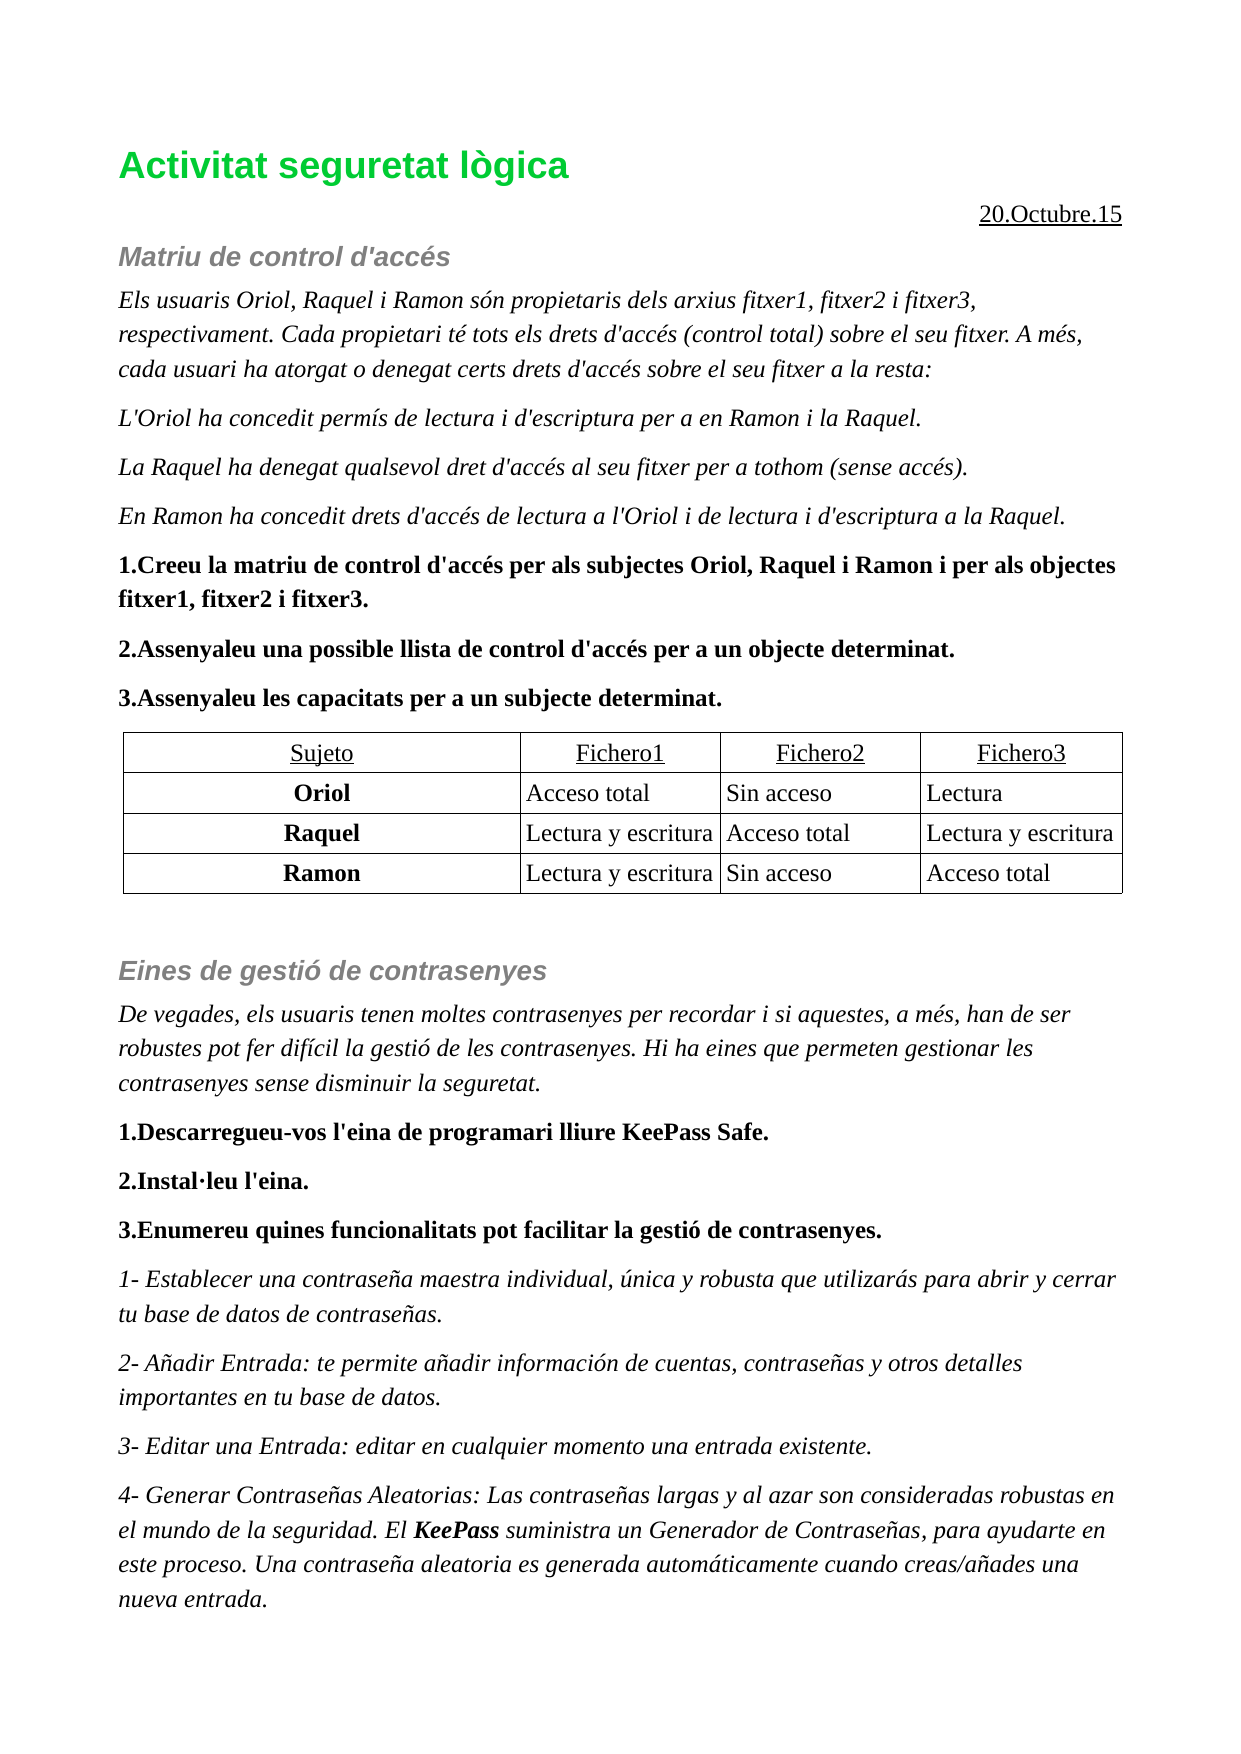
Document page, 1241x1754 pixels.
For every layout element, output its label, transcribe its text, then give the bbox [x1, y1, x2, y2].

table_cell Lectura y escritura [521, 814, 720, 853]
text En Ramon ha concedit drets d'accés de lectura a l'Oriol i de lectura i d'escriptura a la Raquel. [118, 501, 1122, 530]
text La Raquel ha denegat qualsevol dret d'accés al seu fitxer per a tothom (sense accés). [118, 452, 1122, 481]
text 2.Instal·leu l'eina. [118, 1166, 1122, 1195]
text 4- Generar Contraseñas Aleatorias: Las contraseñas largas y al azar son consideradas robustas en el mundo de la seguridad. El KeePass suministra un Generador de Contraseñas, para ayudarte en este proceso. Una contraseña aleatoria es generada automáticamente cuando creas/añades una nueva entrada. [118, 1480, 1122, 1613]
text 2.Assenyaleu una possible llista de control d'accés per a un objecte determinat. [118, 634, 1122, 662]
table_cell Oriol [124, 773, 520, 812]
table_cell Acceso total [721, 814, 920, 853]
table_header Sujeto [124, 733, 520, 772]
text 1- Establecer una contraseña maestra individual, única y robusta que utilizarás para abrir y cerrar tu base de datos de contraseñas. [118, 1264, 1122, 1327]
table_cell Sin acceso [721, 773, 920, 812]
text L'Oriol ha concedit permís de lectura i d'escriptura per a en Ramon i la Raquel. [118, 403, 1122, 432]
table_cell Lectura y escritura [521, 854, 720, 893]
text De vegades, els usuaris tenen moltes contrasenyes per recordar i si aquestes, a més, han de ser robustes pot fer difícil la gestió de les contrasenyes. Hi ha eines que permeten gestionar les contrasenyes sense disminuir la seguretat. [118, 999, 1122, 1097]
text 3- Editar una Entrada: editar en cualquier momento una entrada existente. [118, 1431, 1122, 1460]
table_cell Sin acceso [721, 854, 920, 893]
table_cell Acceso total [921, 854, 1122, 893]
subtitle Activitat seguretat lògica [118, 143, 1122, 187]
text 3.Assenyaleu les capacitats per a un subjecte determinat. [118, 683, 1122, 711]
table_cell Raquel [124, 814, 520, 853]
text Els usuaris Oriol, Raquel i Ramon són propietaris dels arxius fitxer1, fitxer2 i fitxer3, respectivament. Cada propietari té tots els drets d'accés (control total) sobre el seu fitxer. A més, cada usuari ha atorgat o denegat certs drets d'accés sobre el seu fitxer a la resta: [118, 285, 1122, 383]
subtitle Eines de gestió de contrasenyes [118, 955, 1122, 987]
text 3.Enumereu quines funcionalitats pot facilitar la gestió de contrasenyes. [118, 1215, 1122, 1244]
table_cell Ramon [124, 854, 520, 893]
table_header Fichero3 [921, 733, 1122, 772]
text 20.Octubre.15 [118, 199, 1122, 228]
text 2- Añadir Entrada: te permite añadir información de cuentas, contraseñas y otros detalles importantes en tu base de datos. [118, 1348, 1122, 1411]
table_header Fichero1 [521, 733, 720, 772]
subtitle Matriu de control d'accés [118, 241, 1122, 272]
text 1.Creeu la matriu de control d'accés per als subjectes Oriol, Raquel i Ramon i per als objectes fitxer1, fitxer2 i fitxer3. [118, 550, 1122, 613]
table_cell Lectura y escritura [921, 814, 1122, 853]
table_header Fichero2 [721, 733, 920, 772]
text 1.Descarregueu-vos l'eina de programari lliure KeePass Safe. [118, 1117, 1122, 1146]
table_cell Acceso total [521, 773, 720, 812]
table_cell Lectura [921, 773, 1122, 812]
